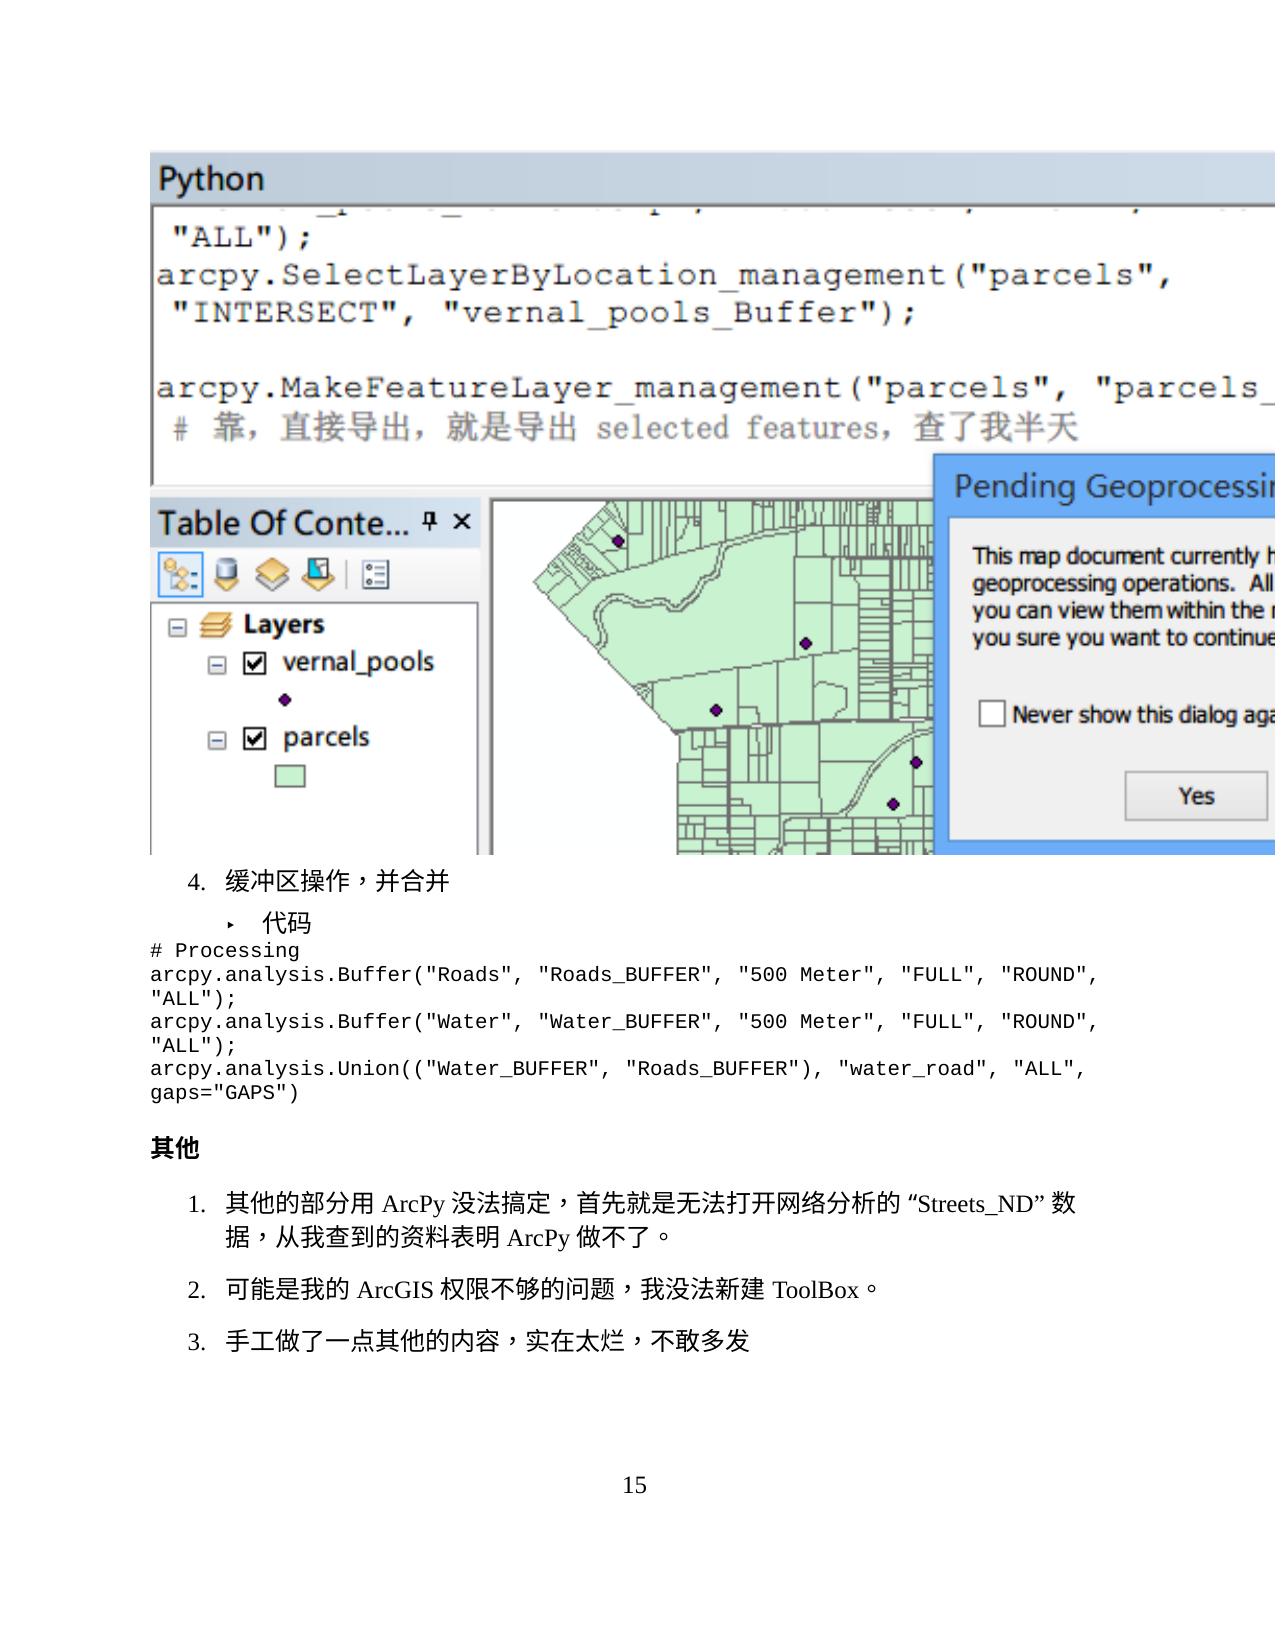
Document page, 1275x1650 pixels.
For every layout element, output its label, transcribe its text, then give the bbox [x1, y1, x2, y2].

text arcpy.analysis.Buffer("Roads", "Roads_BUFFER", "500 Meter", "FULL", "ROUND", "ALL"); [150, 964, 1125, 1011]
list 其他的部分用 ArcPy 没法搞定，首先就是无法打开网络分析的 “Streets_ND” 数据，从我查到的资料表明 ArcPy 做不了。 [187, 1186, 1125, 1254]
list 缓冲区操作，并合并 [187, 863, 1125, 897]
list 手工做了一点其他的内容，实在太烂，不敢多发 [187, 1324, 1125, 1358]
picture [150, 150, 1275, 855]
text arcpy.analysis.Buffer("Water", "Water_BUFFER", "500 Meter", "FULL", "ROUND", "ALL"); [150, 1011, 1125, 1058]
subtitle 其他 [150, 1131, 1125, 1164]
text # Processing [150, 940, 1125, 964]
list 代码 [225, 906, 1125, 940]
list 可能是我的 ArcGIS 权限不够的问题，我没法新建 ToolBox。 [187, 1272, 1125, 1306]
text arcpy.analysis.Union(("Water_BUFFER", "Roads_BUFFER"), "water_road", "ALL", gaps="GAPS") [150, 1058, 1125, 1106]
